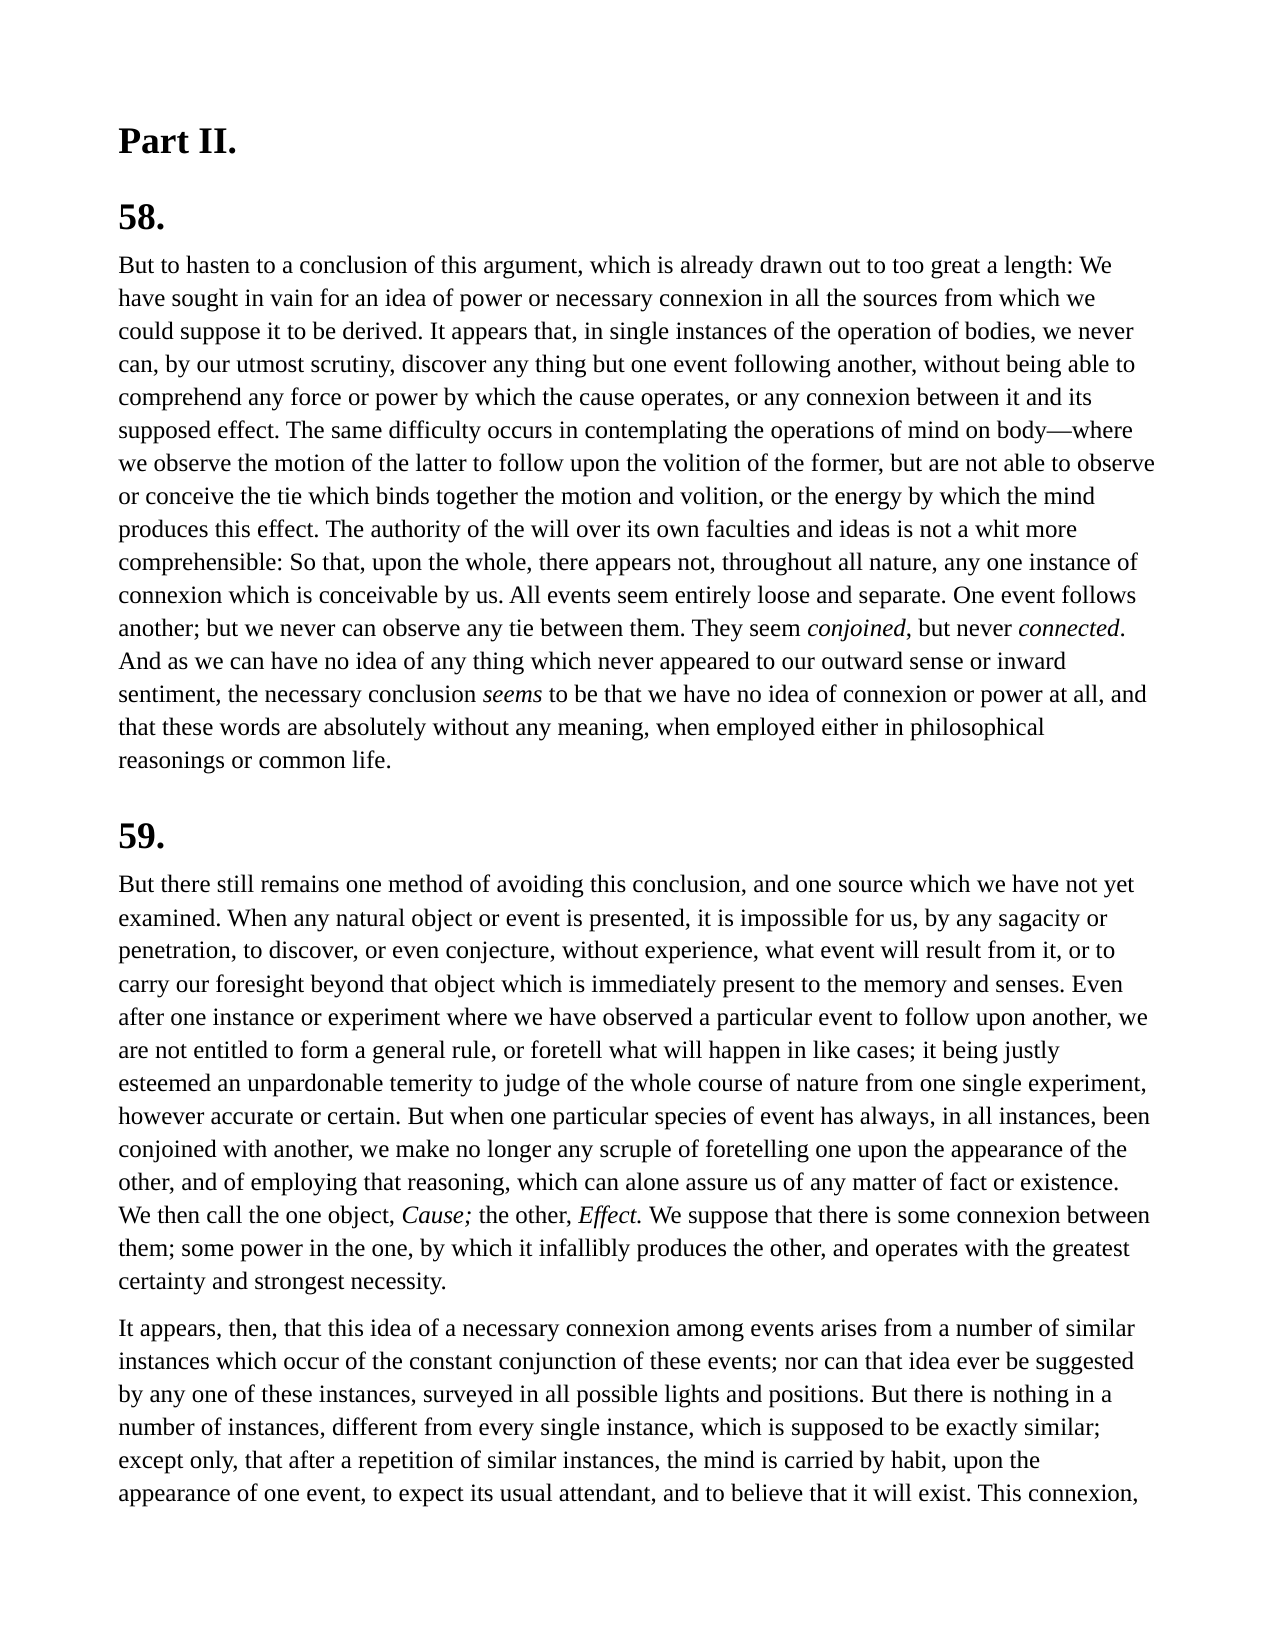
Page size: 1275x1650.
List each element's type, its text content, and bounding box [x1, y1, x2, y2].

text But there still remains one method of avoiding this conclusion, and one source which we have not yet examined. When any natural object or event is presented, it is impossible for us, by any sagacity or penetration, to discover, or even conjecture, without experience, what event will result from it, or to carry our foresight beyond that object which is immediately present to the memory and senses. Even after one instance or experiment where we have observed a particular event to follow upon another, we are not entitled to form a general rule, or foretell what will happen in like cases; it being justly esteemed an unpardonable temerity to judge of the whole course of nature from one single experiment, however accurate or certain. But when one particular species of event has always, in all instances, been conjoined with another, we make no longer any scruple of foretelling one upon the appearance of the other, and of employing that reasoning, which can alone assure us of any matter of fact or existence. We then call the one object, Cause; the other, Effect. We suppose that there is some connexion between them; some power in the one, by which it infallibly produces the other, and operates with the greatest certainty and strongest necessity. [118, 869, 1157, 1294]
subtitle Part II. [118, 118, 1157, 161]
subtitle 58. [118, 194, 1157, 238]
text But to hasten to a conclusion of this argument, which is already drawn out to too great a length: We have sought in vain for an idea of power or necessary connexion in all the sources from which we could suppose it to be derived. It appears that, in single instances of the operation of bodies, we never can, by our utmost scrutiny, discover any thing but one event following another, without being able to comprehend any force or power by which the cause operates, or any connexion between it and its supposed effect. The same difficulty occurs in contemplating the operations of mind on body—where we observe the motion of the latter to follow upon the volition of the former, but are not able to observe or conceive the tie which binds together the motion and volition, or the energy by which the mind produces this effect. The authority of the will over its own faculties and ideas is not a whit more comprehensible: So that, upon the whole, there appears not, throughout all nature, any one instance of connexion which is conceivable by us. All events seem entirely loose and separate. One event follows another; but we never can observe any tie between them. They seem conjoined, but never connected. And as we can have no idea of any thing which never appeared to our outward sense or inward sentiment, the necessary conclusion seems to be that we have no idea of connexion or power at all, and that these words are absolutely without any meaning, when employed either in philosophical reasonings or common life. [118, 250, 1157, 774]
text It appears, then, that this idea of a necessary connexion among events arises from a number of similar instances which occur of the constant conjunction of these events; nor can that idea ever be suggested by any one of these instances, surveyed in all possible lights and positions. But there is nothing in a number of instances, different from every single instance, which is supposed to be exactly similar; except only, that after a repetition of similar instances, the mind is carried by habit, upon the appearance of one event, to expect its usual attendant, and to believe that it will exist. This connexion, [118, 1313, 1157, 1507]
subtitle 59. [118, 814, 1157, 857]
